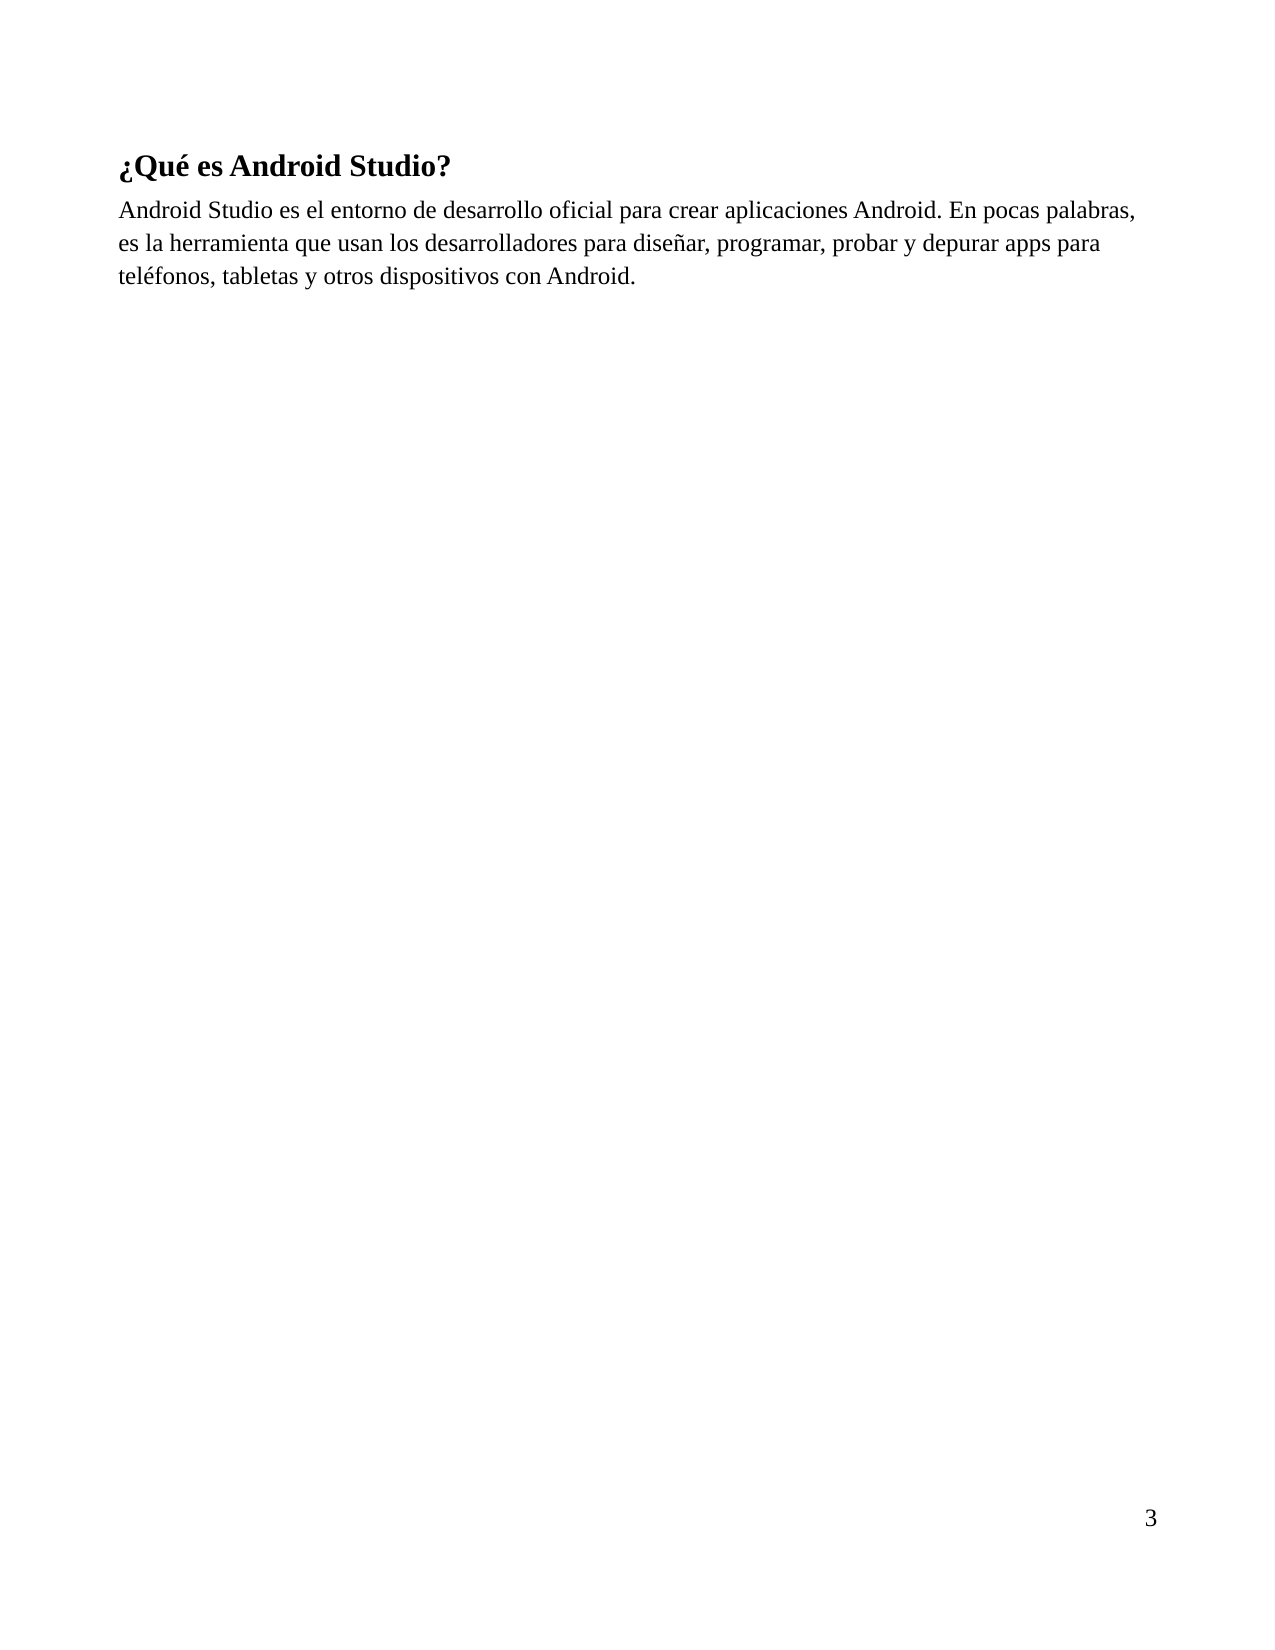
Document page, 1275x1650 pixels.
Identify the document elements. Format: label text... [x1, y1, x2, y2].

subtitle ¿Qué es Android Studio? [118, 147, 1157, 183]
text Android Studio es el entorno de desarrollo oficial para crear aplicaciones Android. En pocas palabras, es la herramienta que usan los desarrolladores para diseñar, programar, probar y depurar apps para teléfonos, tabletas y otros dispositivos con Android. [118, 195, 1157, 290]
